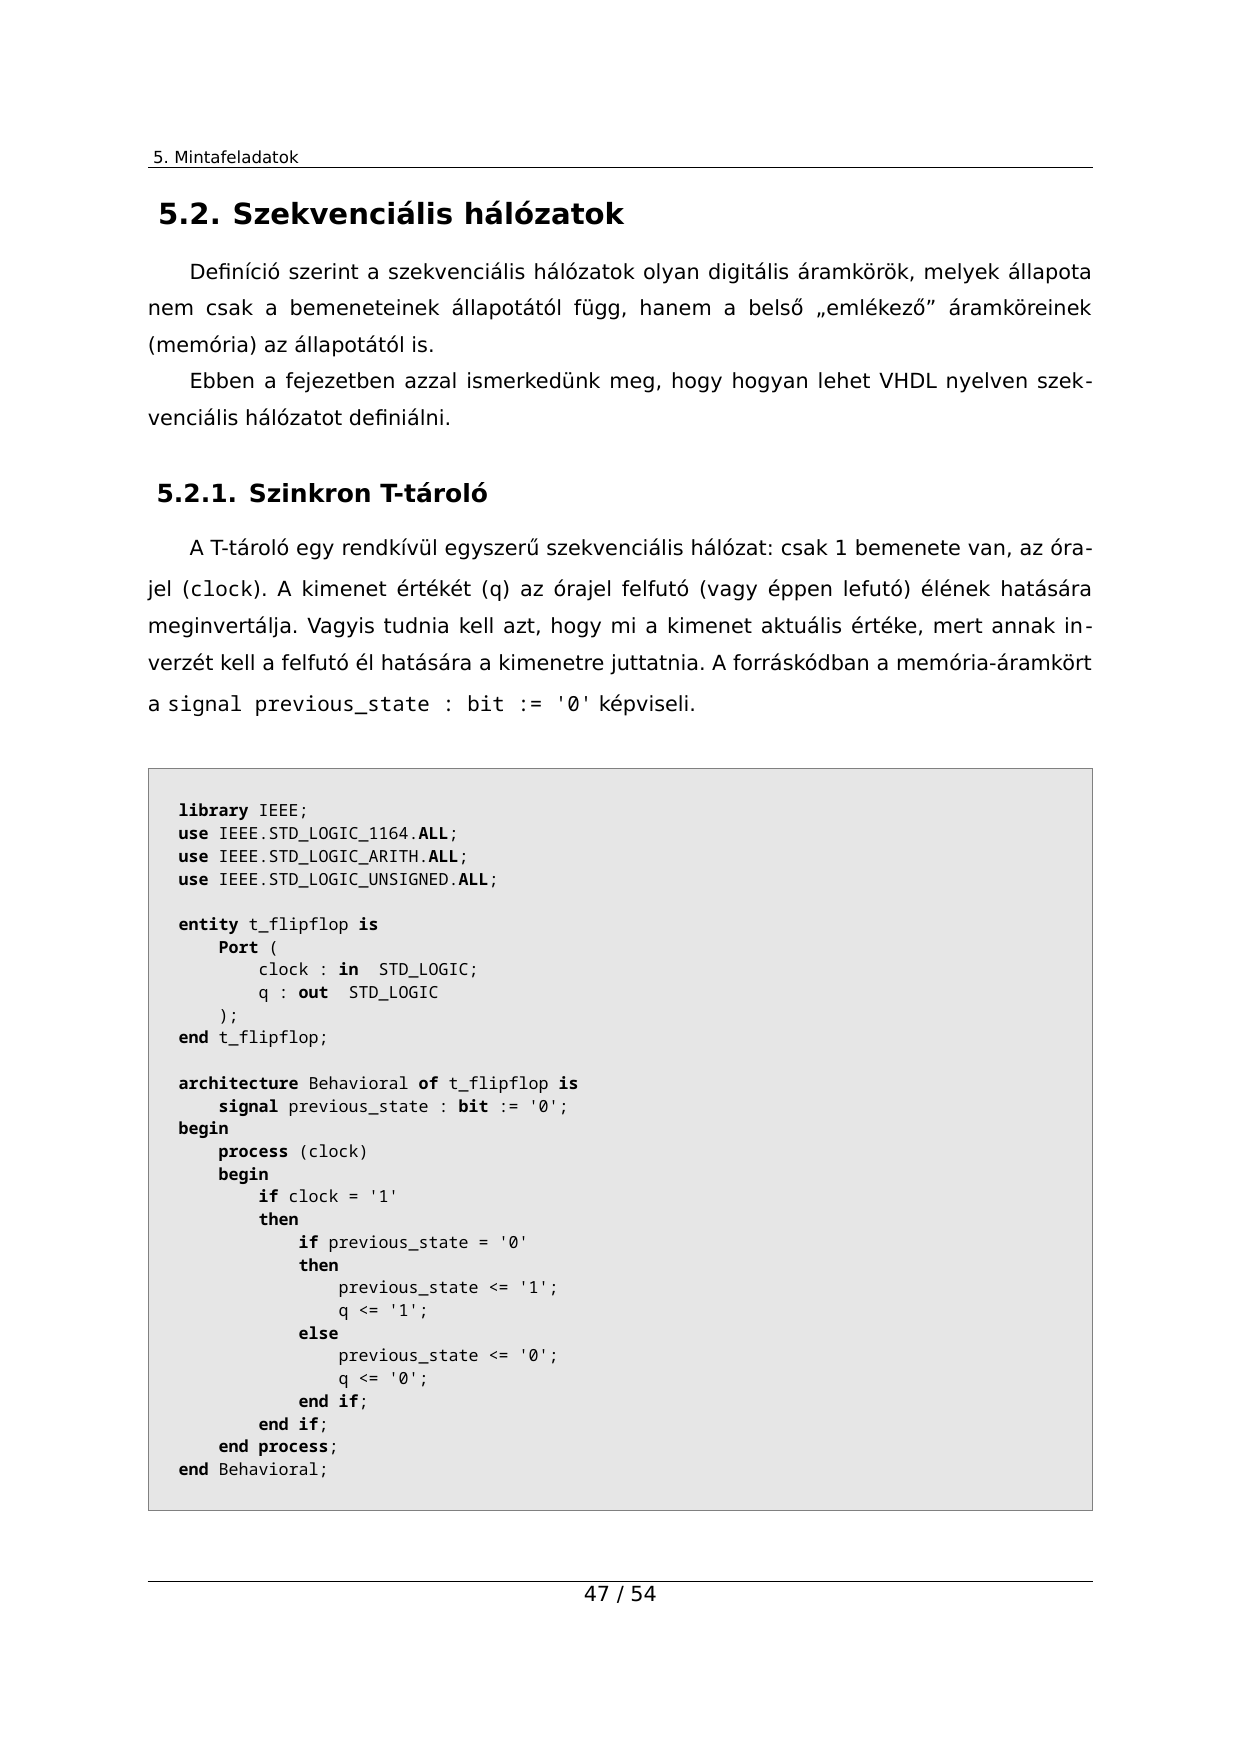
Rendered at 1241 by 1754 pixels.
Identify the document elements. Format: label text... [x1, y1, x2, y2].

text begin [149, 1086, 1092, 1109]
text Port ( [149, 904, 1092, 927]
text clock : in STD_LOGIC; [149, 927, 1092, 950]
text ); [149, 973, 1092, 995]
text then [149, 1222, 1092, 1245]
text q <= '1'; [149, 1268, 1092, 1291]
text else [149, 1291, 1092, 1313]
text end if; [149, 1359, 1092, 1381]
text A T-tároló egy rendkívül egyszerű szekvenciális hálózat: csak 1 bemenete van, az óra­jel (clock). A kimenet értékét (q) az órajel felfutó (vagy éppen lefutó) élének hatására meginvertálja. Vagyis tudnia kell azt, hogy mi a kimenet aktuális értéke, mert annak in­verzét kell a felfutó él hatására a kimenetre juttatnia. A forráskódban a memória-áramkört a signal previous_state : bit := '0' képviseli. [148, 536, 1093, 718]
text ); [371, 987, 376, 995]
text then [149, 1177, 1092, 1200]
subtitle Szinkron T-tároló [148, 479, 1093, 508]
text process (clock) [149, 1109, 1092, 1132]
text use IEEE.STD_LOGIC_UNSIGNED.ALL; [149, 836, 1092, 859]
text if clock = '1' [149, 1154, 1092, 1177]
text begin [149, 1132, 1092, 1154]
text end process; [149, 1404, 1092, 1427]
text previous_state <= '0'; [149, 1313, 1092, 1336]
text signal previous_state : bit := '0'; [149, 1063, 1092, 1086]
text use IEEE.STD_LOGIC_ARITH.ALL; [149, 814, 1092, 836]
text Definíció szerint a szekvenciális hálózatok olyan digitális áramkörök, melyek állapota nem csak a bemeneteinek állapotától függ, hanem a belső „emlékező” áramköreinek (memória) az állapotától is. [148, 260, 1093, 357]
text end if; [149, 1381, 1092, 1404]
text end Behavioral; [149, 1427, 1092, 1510]
text q <= '0'; [149, 1336, 1092, 1359]
text architecture Behavioral of t_flipflop is [149, 1041, 1092, 1063]
text entity t_flipflop is [149, 882, 1092, 904]
subtitle Szekvenciális hálózatok [148, 197, 1093, 231]
text Ebben a fejezetben azzal ismerkedünk meg, hogy hogyan lehet VHDL nyelven szek­venciális hálózatot definiálni. [148, 369, 1093, 430]
text if previous_state = '0' [149, 1200, 1092, 1222]
text end t_flipflop; [149, 995, 1092, 1018]
text previous_state <= '1'; [149, 1245, 1092, 1268]
text q : out STD_LOGIC [149, 950, 1092, 973]
text use IEEE.STD_LOGIC_1164.ALL; [149, 791, 1092, 814]
text ); [400, 987, 406, 995]
text library IEEE; [149, 769, 1092, 791]
